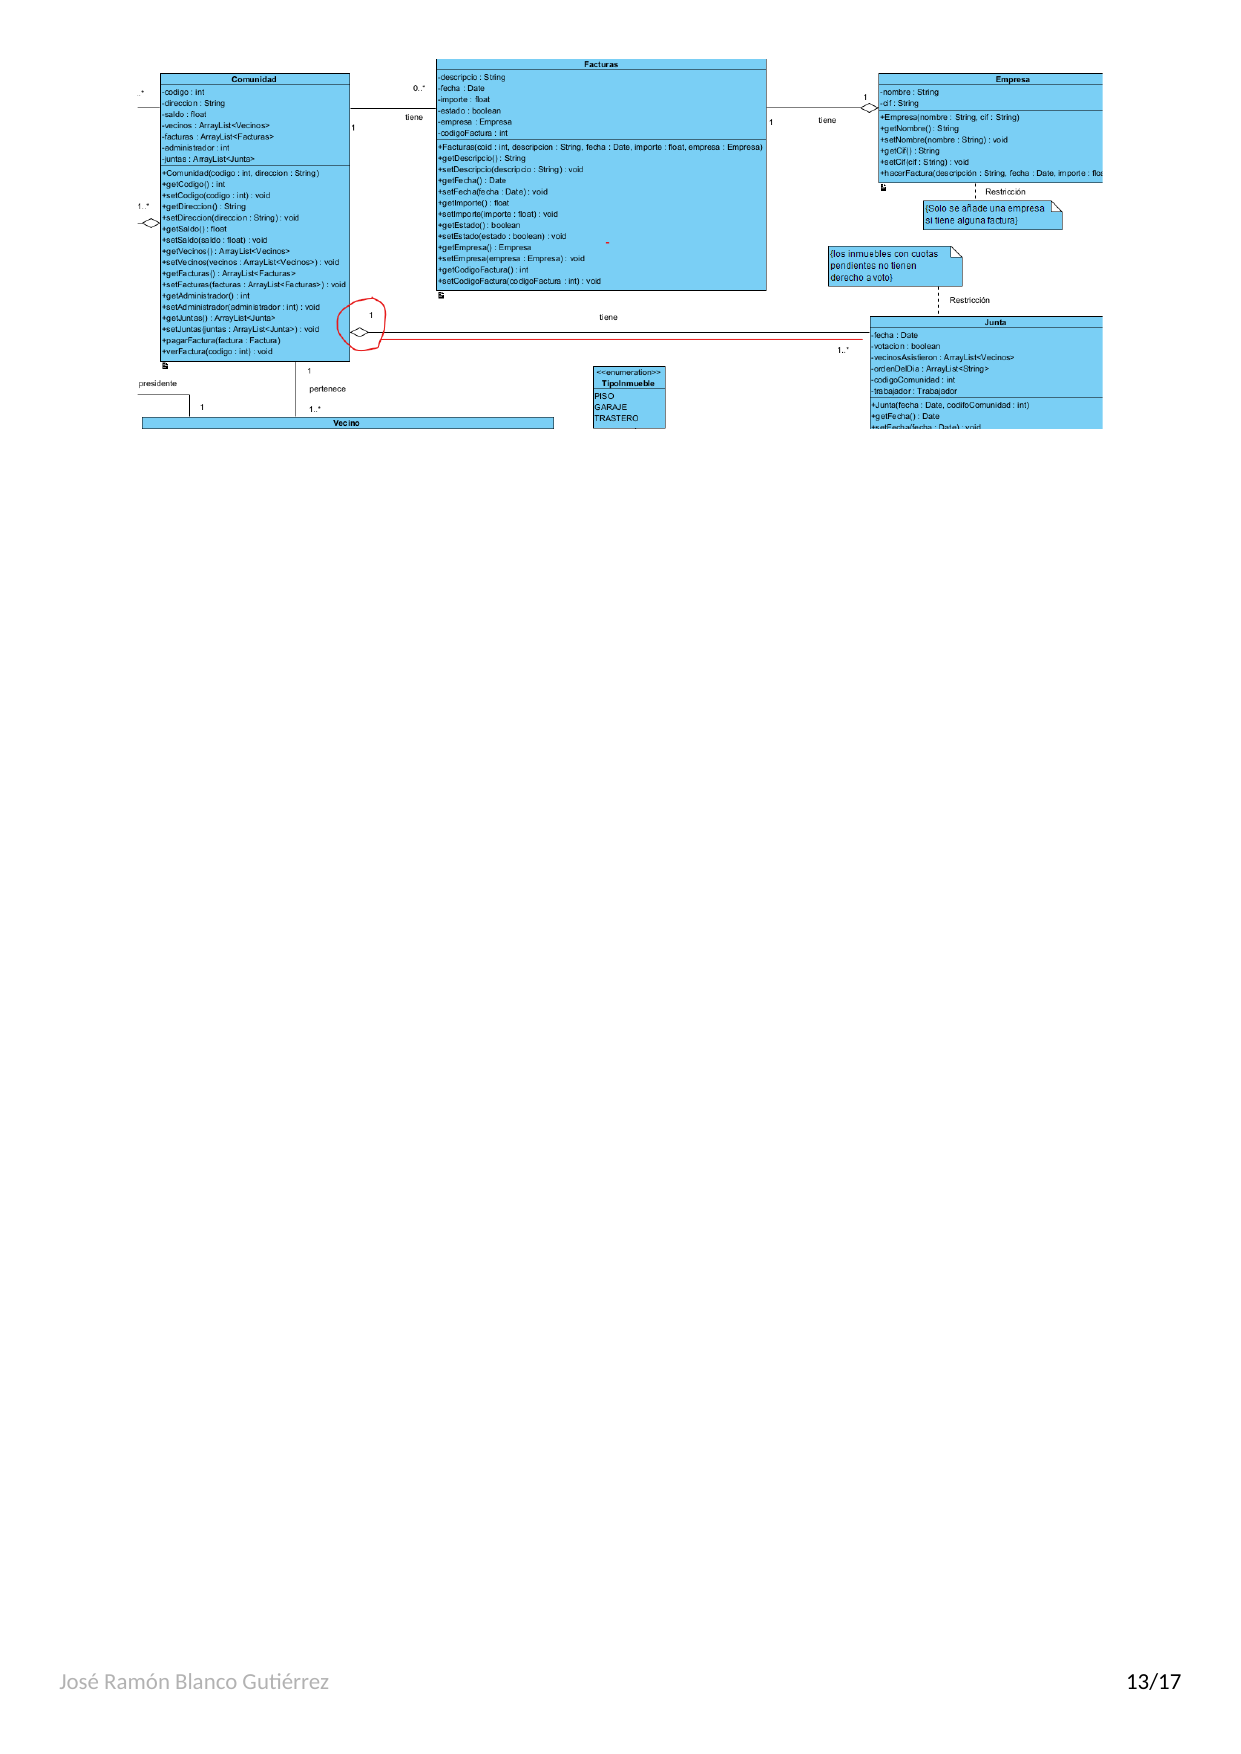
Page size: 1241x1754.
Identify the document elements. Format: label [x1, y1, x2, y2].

picture [137, 59, 1103, 429]
